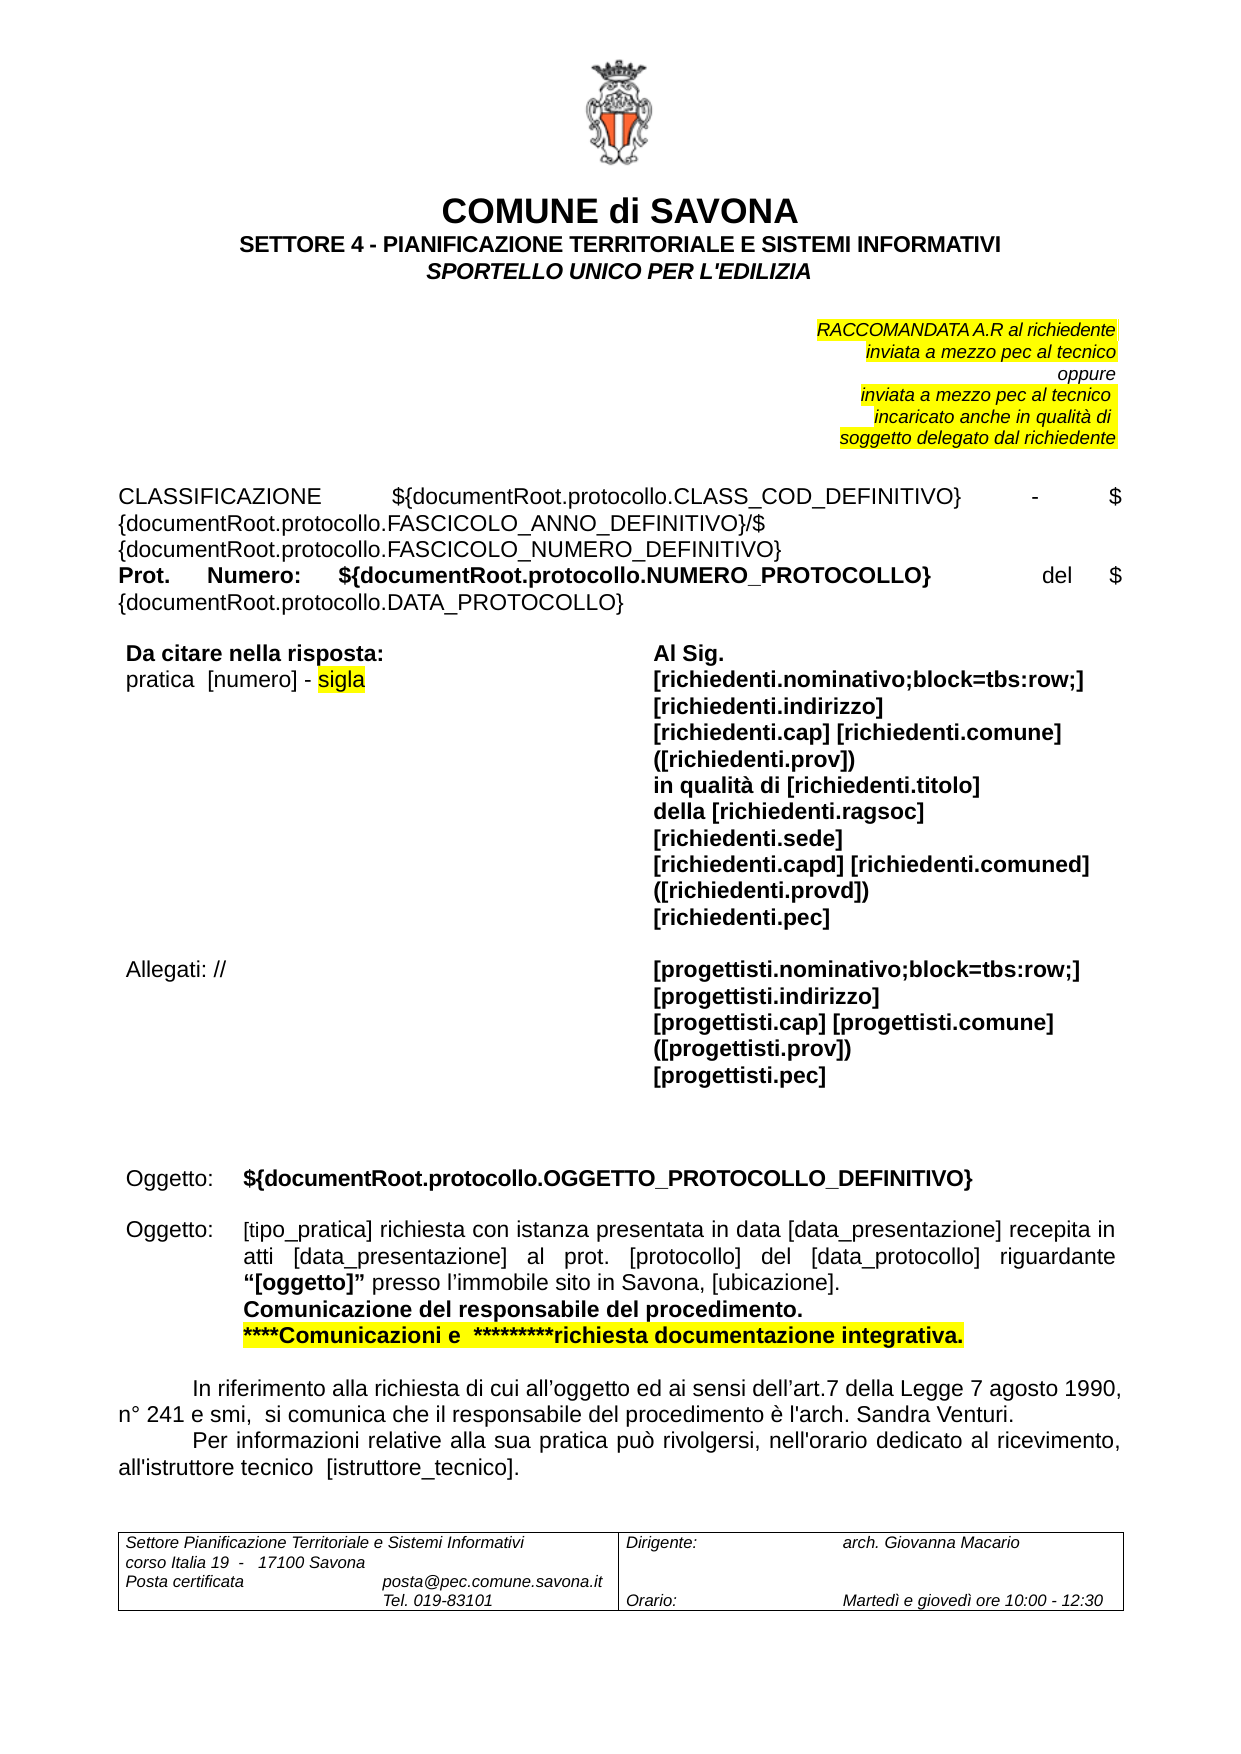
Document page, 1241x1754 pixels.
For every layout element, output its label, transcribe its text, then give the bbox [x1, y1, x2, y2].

text In riferimento alla richiesta di cui all’oggetto ed ai sensi dell’art.7 della Legge 7 agosto 1990, n° 241 e smi, si comunica che il responsabile del procedimento è l'arch. Sandra Venturi. [118, 1374, 1122, 1427]
table_cell Allegati: // [118, 956, 451, 1114]
table_header ${documentRoot.protocollo.OGGETTO_PROTOCOLLO_DEFINITIVO} [236, 1165, 1123, 1191]
text Prot. Numero: ${documentRoot.protocollo.NUMERO_PROTOCOLLO} del ${documentRoot.protocollo.DATA_PROTOCOLLO} [118, 562, 1122, 615]
table_header Oggetto: [118, 1165, 236, 1191]
table_cell [451, 956, 646, 1114]
table_header [tipo_pratica] richiesta con istanza presentata in data [data_presentazione] recepita in atti [data_presentazione] al prot. [protocollo] del [data_protocollo] riguardante “[oggetto]” presso l’immobile sito in Savona, [ubicazione]. Comunicazione del responsabile del procedimento. ****Comunicazioni e *********richiesta documentazione integrativa. [236, 1216, 1123, 1348]
picture [507, 54, 733, 182]
table_header [118, 314, 644, 454]
text Per informazioni relative alla sua pratica può rivolgersi, nell'orario dedicato al ricevimento, all'istruttore tecnico [istruttore_tecnico]. [118, 1427, 1122, 1480]
table_header Da citare nella risposta: pratica [numero] - sigla [118, 640, 451, 956]
table_header Al Sig. [richiedenti.nominativo;block=tbs:row;] [richiedenti.indirizzo] [richiedenti.cap] [richiedenti.comune] ([richiedenti.prov]) in qualità di [richiedenti.titolo] della [richiedenti.ragsoc] [richiedenti.sede] [richiedenti.capd] [richiedenti.comuned] ([richiedenti.provd]) [richiedenti.pec] [646, 640, 1119, 956]
table_cell [progettisti.nominativo;block=tbs:row;] [progettisti.indirizzo] [progettisti.cap] [progettisti.comune] ([progettisti.prov]) [progettisti.pec] [646, 956, 1119, 1114]
table_header RACCOMANDATA A.R al richiedente inviata a mezzo pec al tecnico oppure inviata a mezzo pec al tecnico incaricato anche in qualità di soggetto delegato dal richiedente [644, 314, 1123, 454]
text CLASSIFICAZIONE ${documentRoot.protocollo.CLASS_COD_DEFINITIVO} - ${documentRoot.protocollo.FASCICOLO_ANNO_DEFINITIVO}/${documentRoot.protocollo.FASCICOLO_NUMERO_DEFINITIVO} [118, 483, 1122, 562]
table_header Oggetto: [118, 1216, 236, 1348]
table_header [451, 640, 646, 956]
